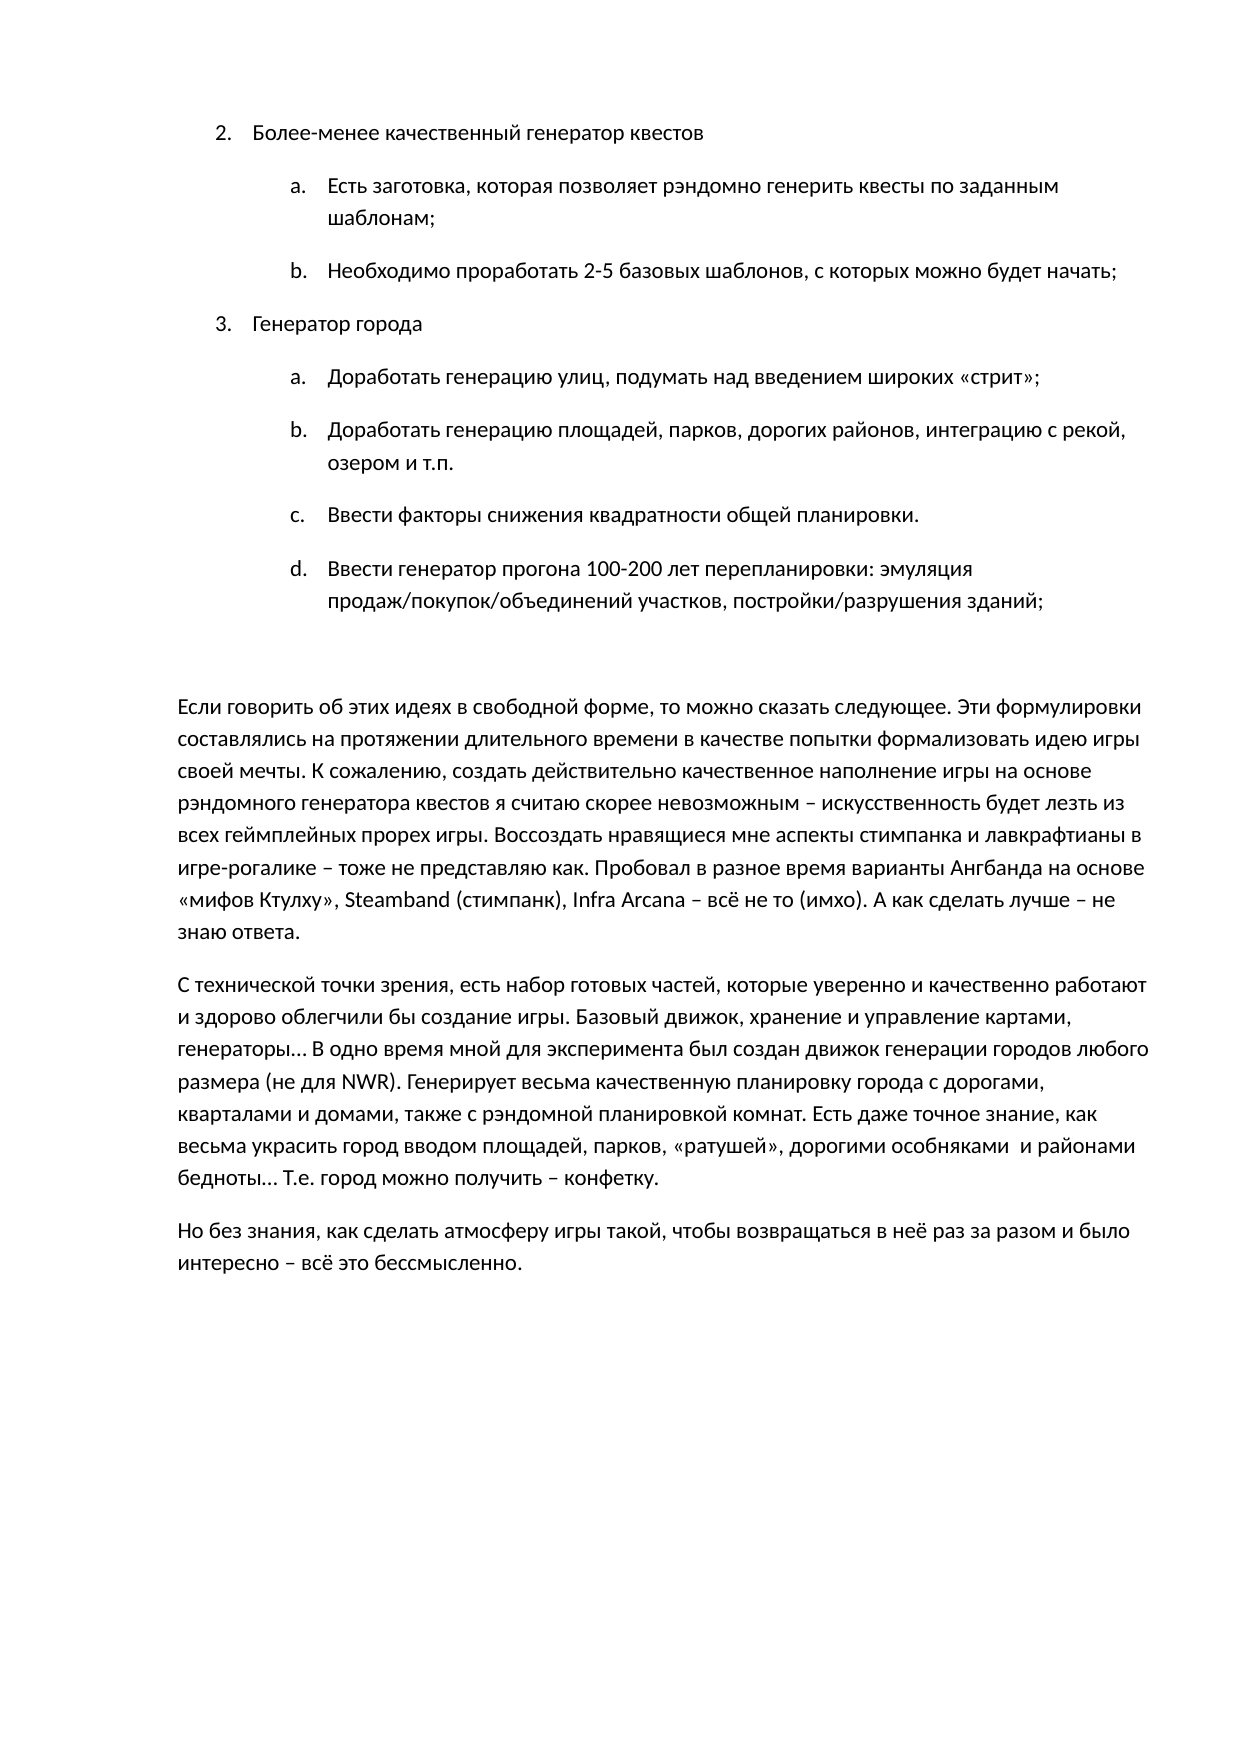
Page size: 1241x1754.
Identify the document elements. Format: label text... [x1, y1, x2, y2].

text Но без знания, как сделать атмосферу игры такой, чтобы возвращаться в неё раз за разом и было интересно – всё это бессмысленно. [177, 1216, 1152, 1277]
list Необходимо проработать 2-5 базовых шаблонов, с которых можно будет начать; [290, 256, 1152, 284]
list Доработать генерацию площадей, парков, дорогих районов, интеграцию с рекой, озером и т.п. [290, 415, 1152, 476]
list Генератор города [215, 309, 1152, 337]
list Ввести генератор прогона 100-200 лет перепланировки: эмуляция продаж/покупок/объединений участков, постройки/разрушения зданий; [290, 554, 1152, 614]
list Ввести факторы снижения квадратности общей планировки. [290, 501, 1152, 529]
text Если говорить об этих идеях в свободной форме, то можно сказать следующее. Эти формулировки составлялись на протяжении длительного времени в качестве попытки формализовать идею игры своей мечты. К сожалению, создать действительно качественное наполнение игры на основе рэндомного генератора квестов я считаю скорее невозможным – искусственность будет лезть из всех геймплейных прорех игры. Воссоздать нравящиеся мне аспекты стимпанка и лавкрафтианы в игре-рогалике – тоже не представляю как. Пробовал в разное время варианты Ангбанда на основе «мифов Ктулху», Steamband (стимпанк), Infra Arcana – всё не то (имхо). А как сделать лучше – не знаю ответа. [177, 692, 1152, 945]
list Более-менее качественный генератор квестов [215, 118, 1152, 146]
text С технической точки зрения, есть набор готовых частей, которые уверенно и качественно работают и здорово облегчили бы создание игры. Базовый движок, хранение и управление картами, генераторы… В одно время мной для эксперимента был создан движок генерации городов любого размера (не для NWR). Генерирует весьма качественную планировку города с дорогами, кварталами и домами, также с рэндомной планировкой комнат. Есть даже точное знание, как весьма украсить город вводом площадей, парков, «ратушей», дорогими особняками и районами бедноты… Т.е. город можно получить – конфетку. [177, 970, 1152, 1191]
list Есть заготовка, которая позволяет рэндомно генерить квесты по заданным шаблонам; [290, 171, 1152, 231]
list Доработать генерацию улиц, подумать над введением широких «стрит»; [290, 362, 1152, 390]
